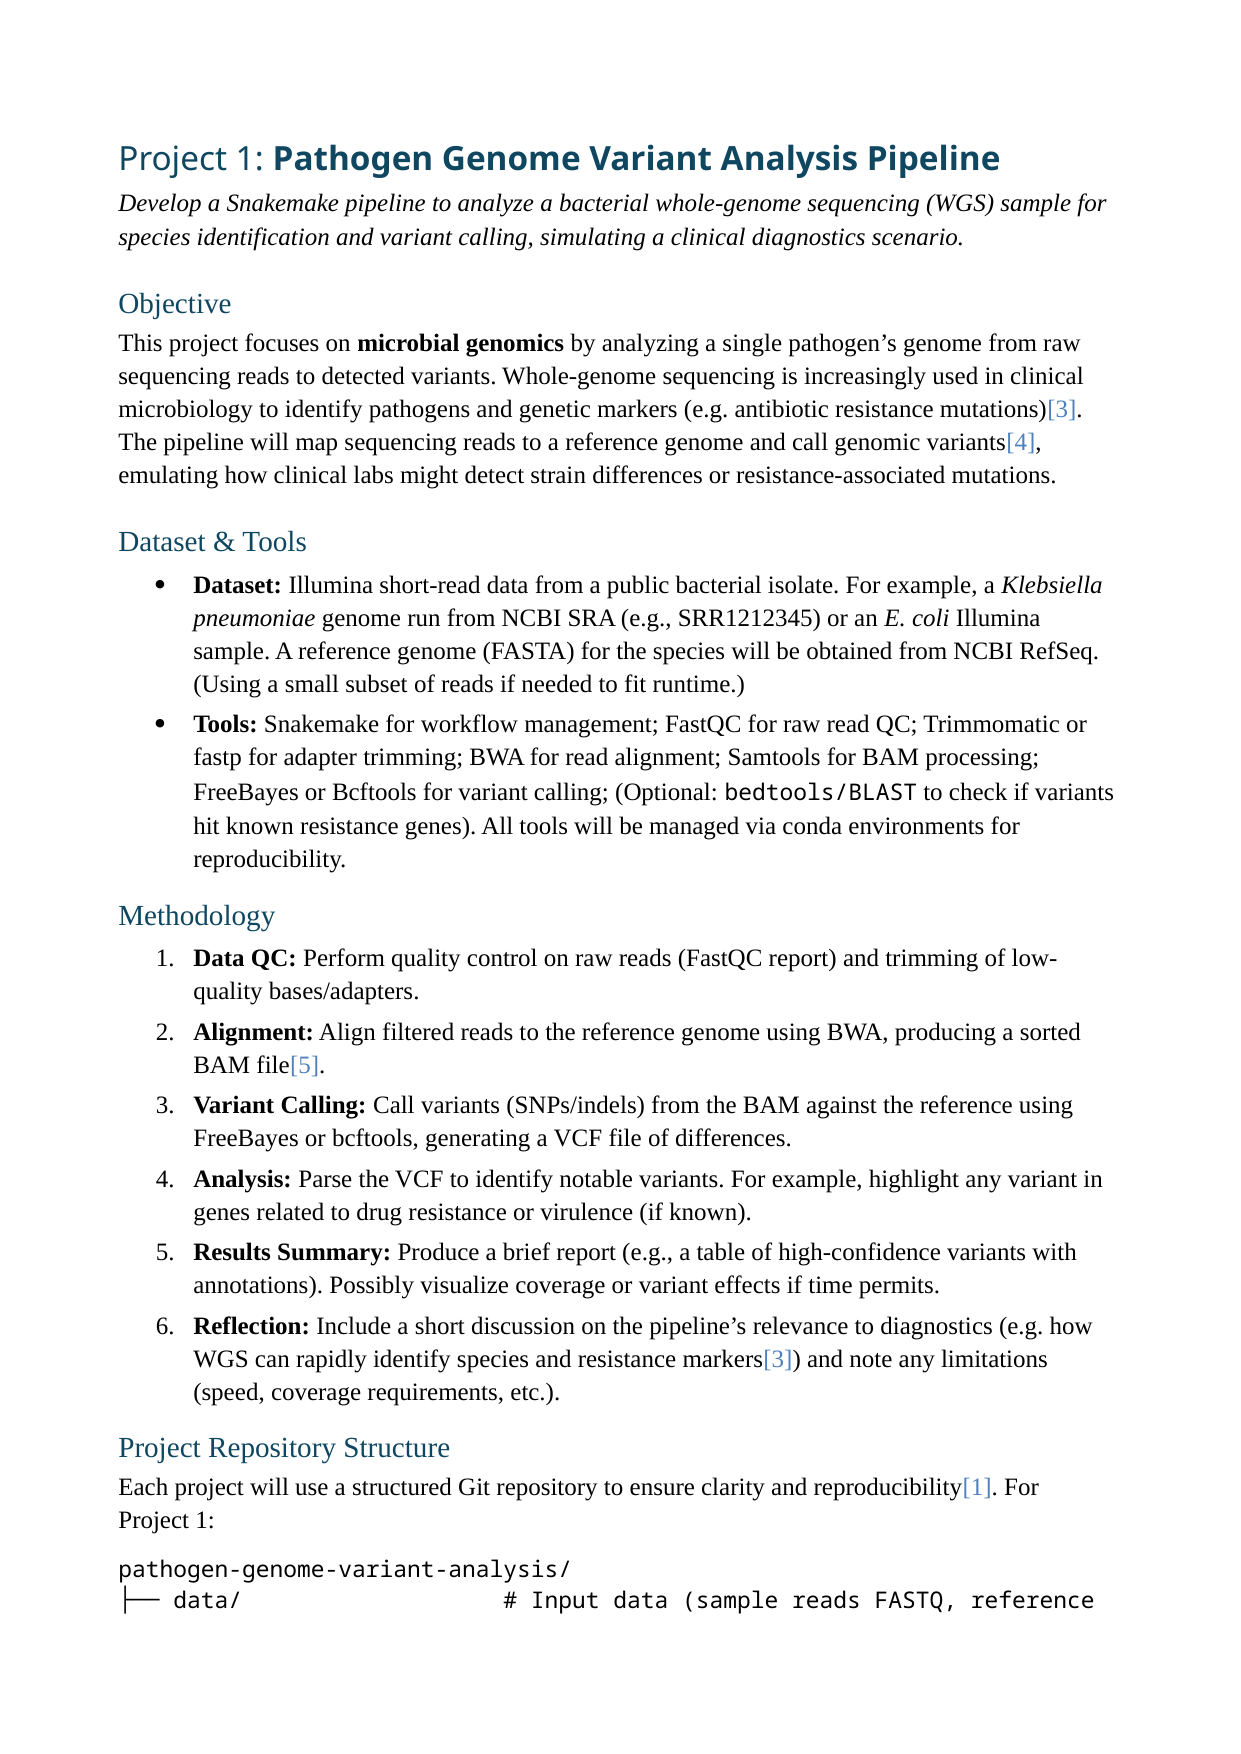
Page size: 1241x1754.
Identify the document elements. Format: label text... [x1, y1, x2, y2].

list Results Summary: Produce a brief report (e.g., a table of high-confidence variants with annotations). Possibly visualize coverage or variant effects if time permits. [156, 1237, 1122, 1299]
text Develop a Snakemake pipeline to analyze a bacterial whole-genome sequencing (WGS) sample for species identification and variant calling, simulating a clinical diagnostics scenario. [118, 188, 1122, 250]
text pathogen-genome-variant-analysis/ ├── data/ # Input data (sample reads FASTQ, reference [118, 1553, 1122, 1616]
list Tools: Snakemake for workflow management; FastQC for raw read QC; Trimmomatic or fastp for adapter trimming; BWA for read alignment; Samtools for BAM processing; FreeBayes or Bcftools for variant calling; (Optional: bedtools/BLAST to check if variants hit known resistance genes). All tools will be managed via conda environments for reproducibility. [156, 709, 1122, 873]
list Analysis: Parse the VCF to identify notable variants. For example, highlight any variant in genes related to drug resistance or virulence (if known). [156, 1164, 1122, 1226]
list Data QC: Perform quality control on raw reads (FastQC report) and trimming of low-quality bases/adapters. [156, 943, 1122, 1005]
list Reflection: Include a short discussion on the pipeline’s relevance to diagnostics (e.g. how WGS can rapidly identify species and resistance markers[3]) and note any limitations (speed, coverage requirements, etc.). [156, 1311, 1122, 1406]
subtitle Methodology [118, 898, 1122, 931]
list Dataset: Illumina short-read data from a public bacterial isolate. For example, a Klebsiella pneumoniae genome run from NCBI SRA (e.g., SRR1212345) or an E. coli Illumina sample. A reference genome (FASTA) for the species will be obtained from NCBI RefSeq. (Using a small subset of reads if needed to fit runtime.) [156, 570, 1122, 697]
list Variant Calling: Call variants (SNPs/indels) from the BAM against the reference using FreeBayes or bcftools, generating a VCF file of differences. [156, 1090, 1122, 1152]
list Alignment: Align filtered reads to the reference genome using BWA, producing a sorted BAM file[5]. [156, 1017, 1122, 1079]
text This project focuses on microbial genomics by analyzing a single pathogen’s genome from raw sequencing reads to detected variants. Whole-genome sequencing is increasingly used in clinical microbiology to identify pathogens and genetic markers (e.g. antibiotic resistance mutations)[3]. The pipeline will map sequencing reads to a reference genome and call genomic variants[4], emulating how clinical labs might detect strain differences or resistance-associated mutations. [118, 328, 1122, 488]
subtitle Project Repository Structure [118, 1431, 1122, 1464]
subtitle Dataset & Tools [118, 524, 1122, 558]
subtitle Project 1: Pathogen Genome Variant Analysis Pipeline [118, 135, 1122, 180]
text Each project will use a structured Git repository to ensure clarity and reproducibility[1]. For Project 1: [118, 1472, 1122, 1534]
subtitle Objective [118, 286, 1122, 319]
